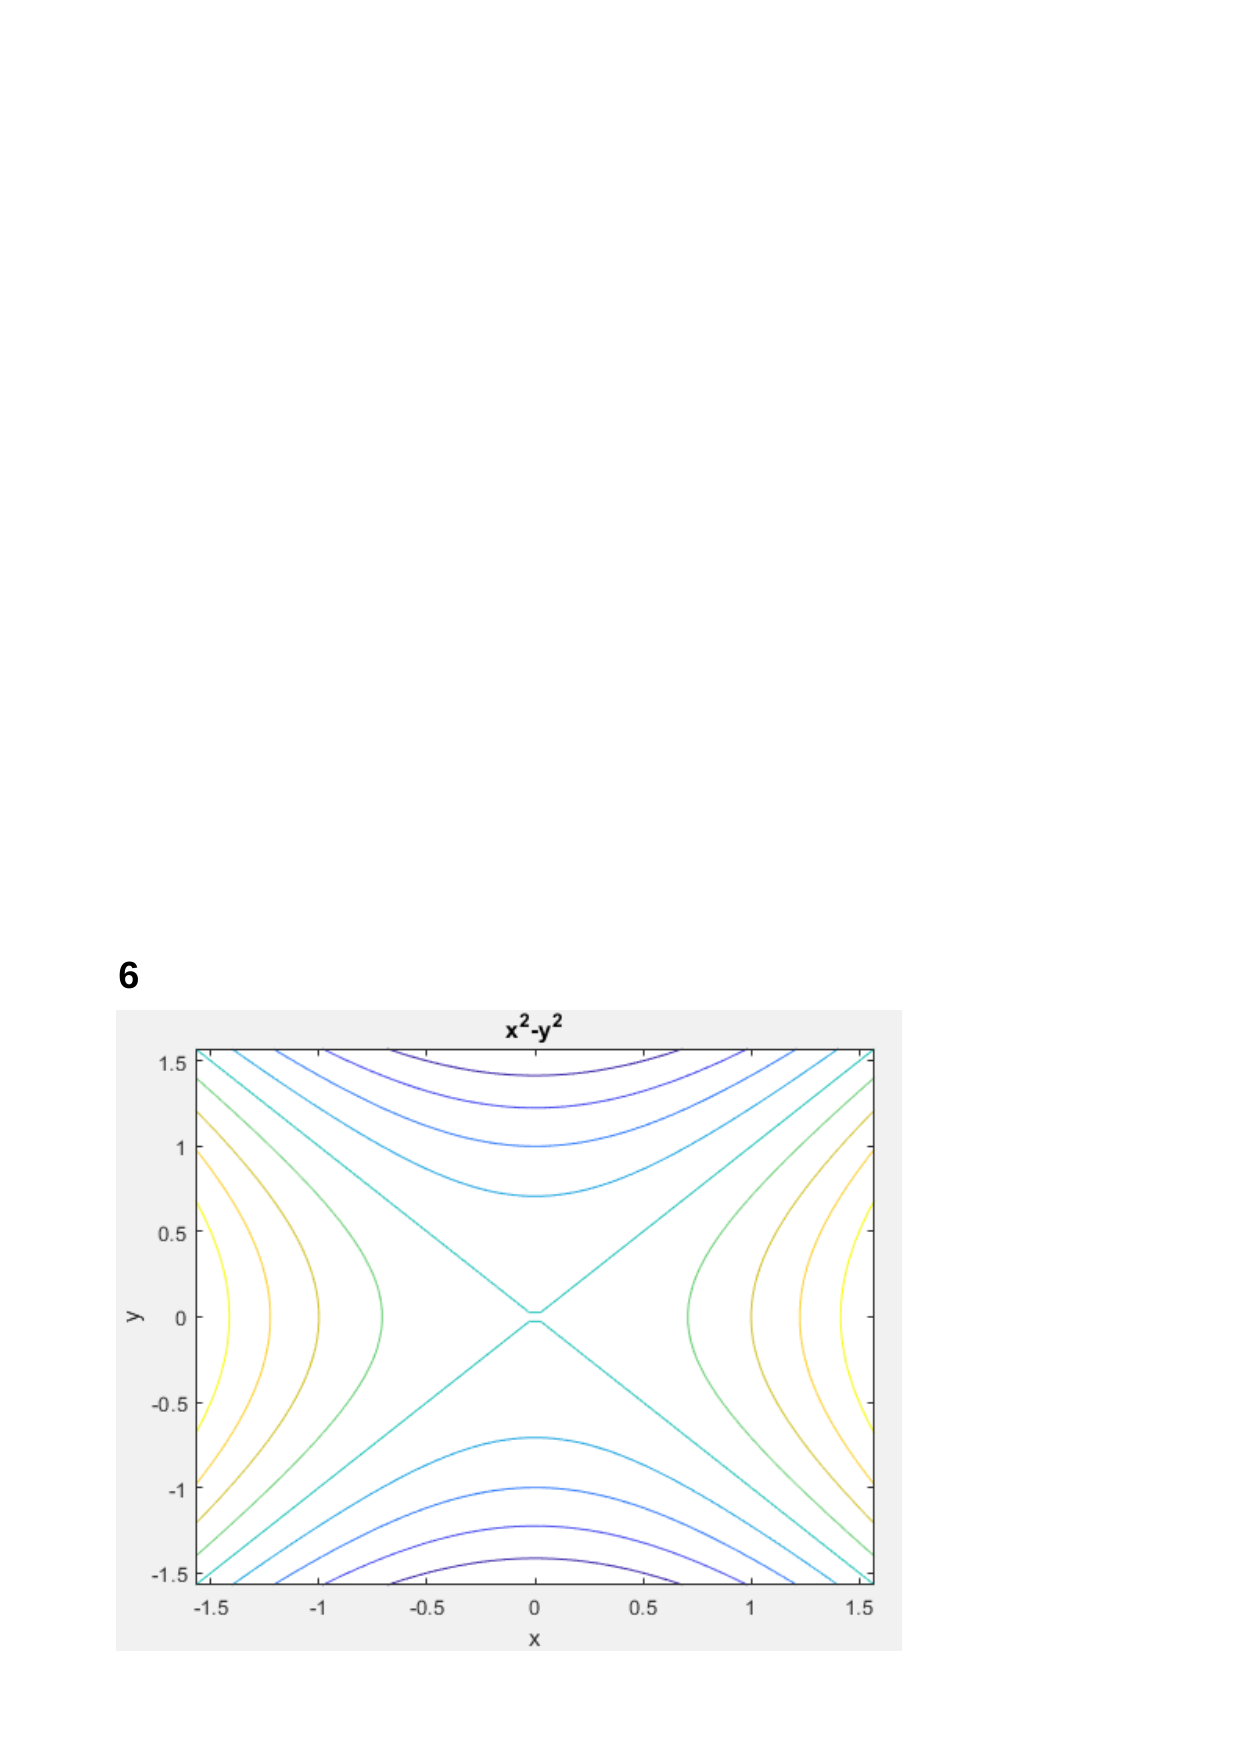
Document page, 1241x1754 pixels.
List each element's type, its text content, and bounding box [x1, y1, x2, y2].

subtitle 6 [118, 952, 1122, 996]
picture [116, 1010, 903, 1651]
